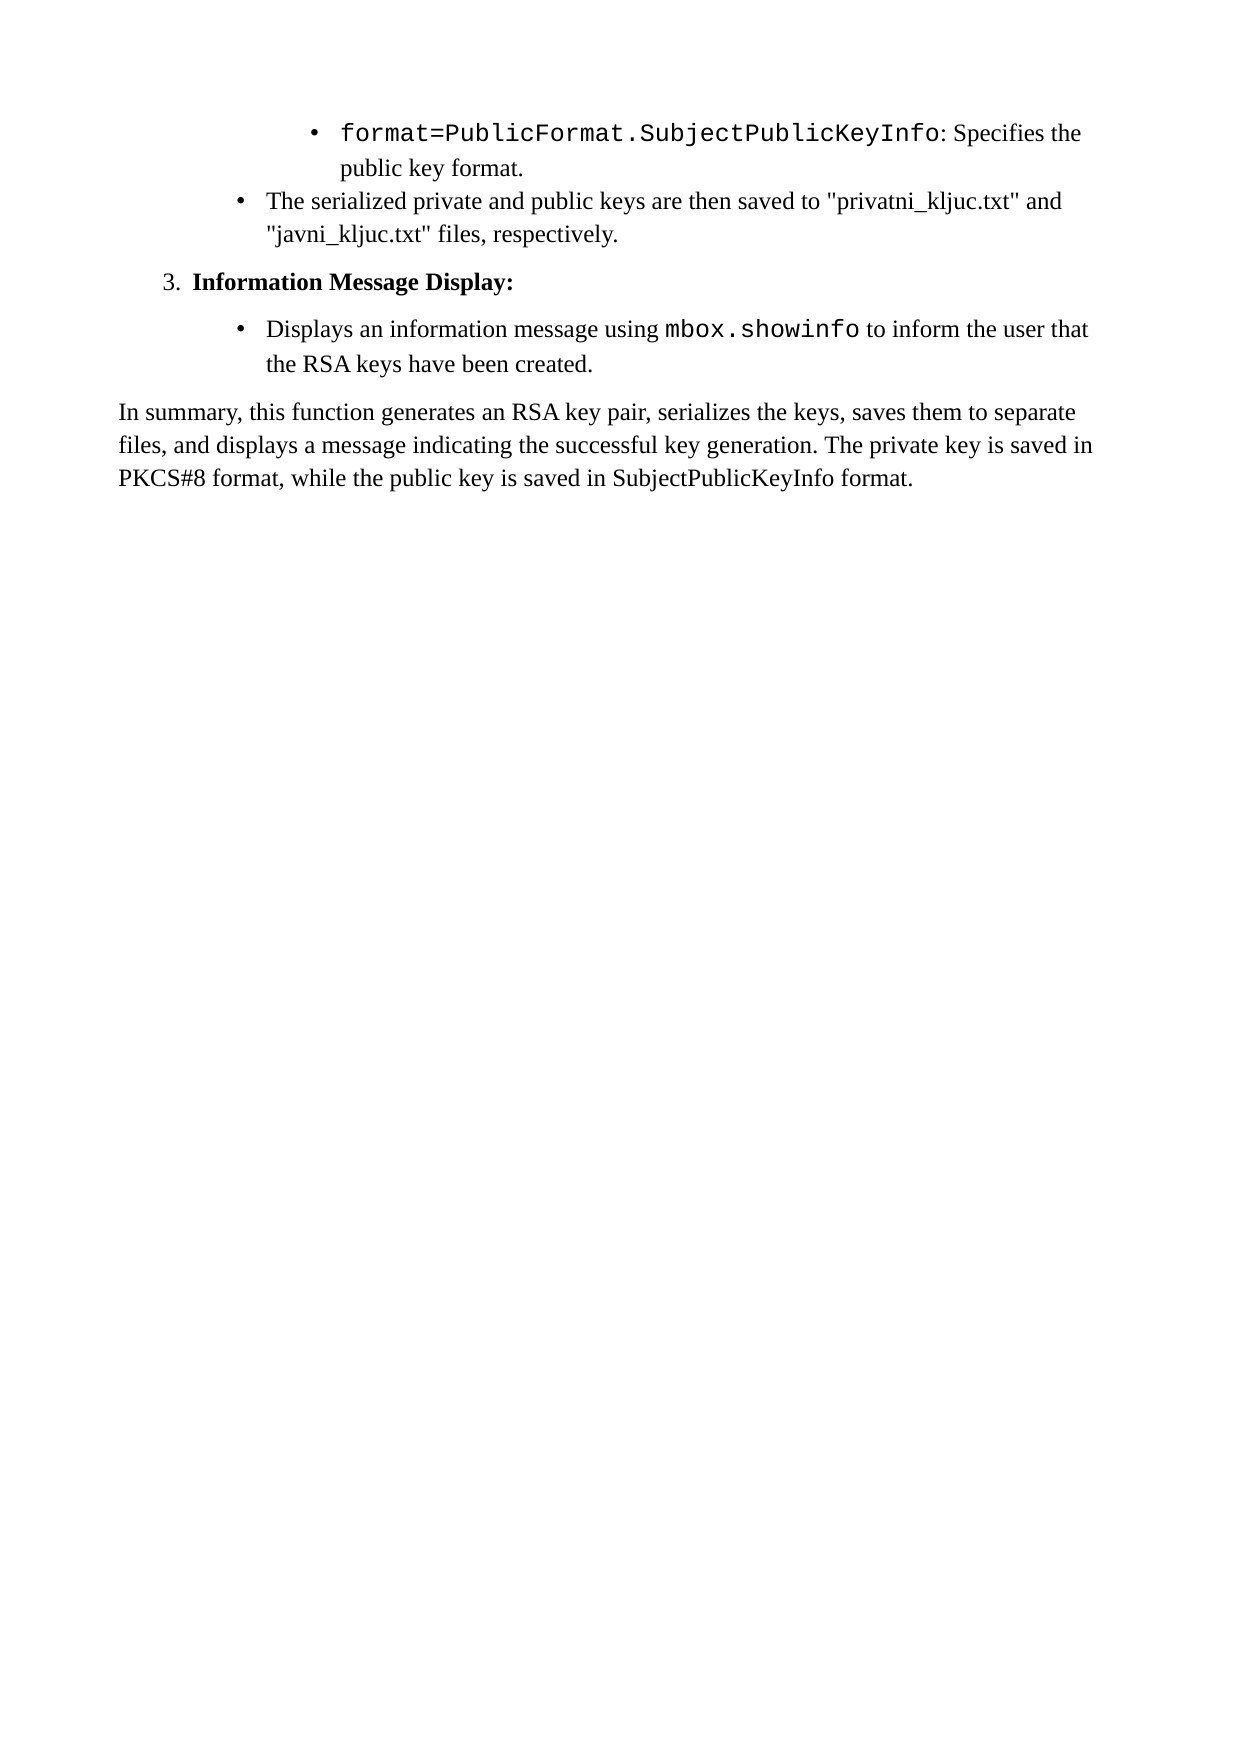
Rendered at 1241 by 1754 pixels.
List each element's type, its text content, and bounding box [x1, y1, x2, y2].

list Displays an information message using mbox.showinfo to inform the user that the RSA keys have been created. [236, 314, 1122, 378]
list Information Message Display: [162, 267, 1122, 296]
list The serialized private and public keys are then saved to "privatni_kljuc.txt" and "javni_kljuc.txt" files, respectively. [236, 186, 1122, 248]
text In summary, this function generates an RSA key pair, serializes the keys, saves them to separate files, and displays a message indicating the successful key generation. The private key is saved in PKCS#8 format, while the public key is saved in SubjectPublicKeyInfo format. [118, 397, 1122, 492]
list format=PublicFormat.SubjectPublicKeyInfo: Specifies the public key format. [310, 118, 1122, 182]
